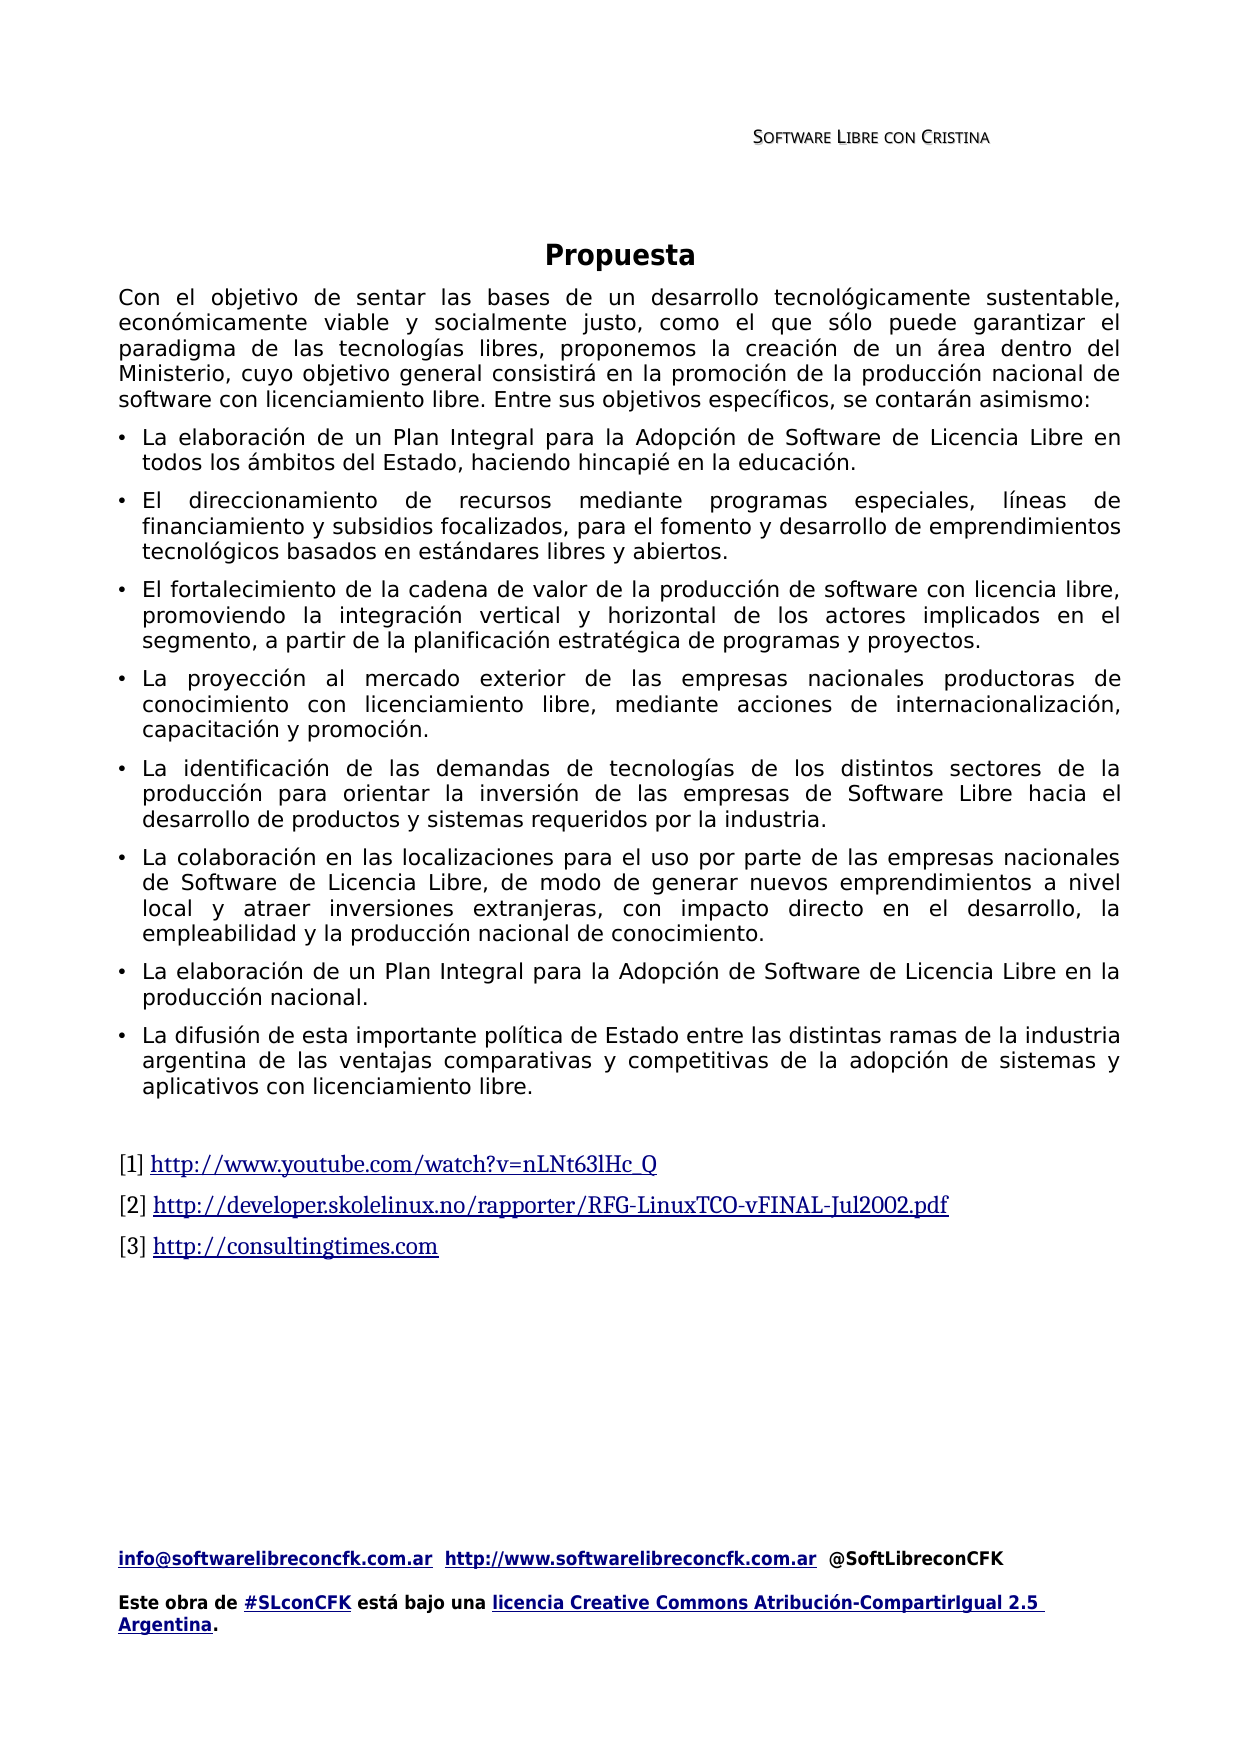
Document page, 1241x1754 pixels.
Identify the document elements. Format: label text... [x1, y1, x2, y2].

list La identificación de las demandas de tecnologías de los distintos sectores de la producción para orientar la inversión de las empresas de Software Libre hacia el desarrollo de productos y sistemas requeridos por la industria. [118, 756, 1122, 832]
text [3] http://consultingtimes.com [118, 1232, 1122, 1261]
list La colaboración en las localizaciones para el uso por parte de las empresas nacionales de Software de Licencia Libre, de modo de generar nuevos emprendimientos a nivel local y atraer inversiones extranjeras, con impacto directo en el desarrollo, la empleabilidad y la producción nacional de conocimiento. [118, 845, 1122, 947]
list La elaboración de un Plan Integral para la Adopción de Software de Licencia Libre en todos los ámbitos del Estado, haciendo hincapié en la educación. [118, 425, 1122, 476]
subtitle Propuesta [118, 238, 1122, 272]
list El fortalecimiento de la cadena de valor de la producción de software con licencia libre, promoviendo la integración vertical y horizontal de los actores implicados en el segmento, a partir de la planificación estratégica de programas y proyectos. [118, 577, 1122, 654]
list La elaboración de un Plan Integral para la Adopción de Software de Licencia Libre en la producción nacional. [118, 959, 1122, 1010]
list La proyección al mercado exterior de las empresas nacionales productoras de conocimiento con licenciamiento libre, mediante acciones de internacionalización, capacitación y promoción. [118, 667, 1122, 743]
text [2] http://developer.skolelinux.no/rapporter/RFG-LinuxTCO-vFINAL-Jul2002.pdf [118, 1191, 1122, 1219]
list La difusión de esta importante política de Estado entre las distintas ramas de la industria argentina de las ventajas comparativas y competitivas de la adopción de sistemas y aplicativos con licenciamiento libre. [118, 1023, 1122, 1099]
text Con el objetivo de sentar las bases de un desarrollo tecnológicamente sustentable, económicamente viable y socialmente justo, como el que sólo puede garantizar el paradigma de las tecnologías libres, proponemos la creación de un área dentro del Ministerio, cuyo objetivo general consistirá en la promoción de la producción nacional de software con licenciamiento libre. Entre sus objetivos específicos, se contarán asimismo: [118, 285, 1122, 412]
text [1] http://www.youtube.com/watch?v=nLNt63lHc_Q [118, 1149, 1122, 1178]
list El direccionamiento de recursos mediante programas especiales, líneas de financiamiento y subsidios focalizados, para el fomento y desarrollo de emprendimientos tecnológicos basados en estándares libres y abiertos. [118, 488, 1122, 565]
